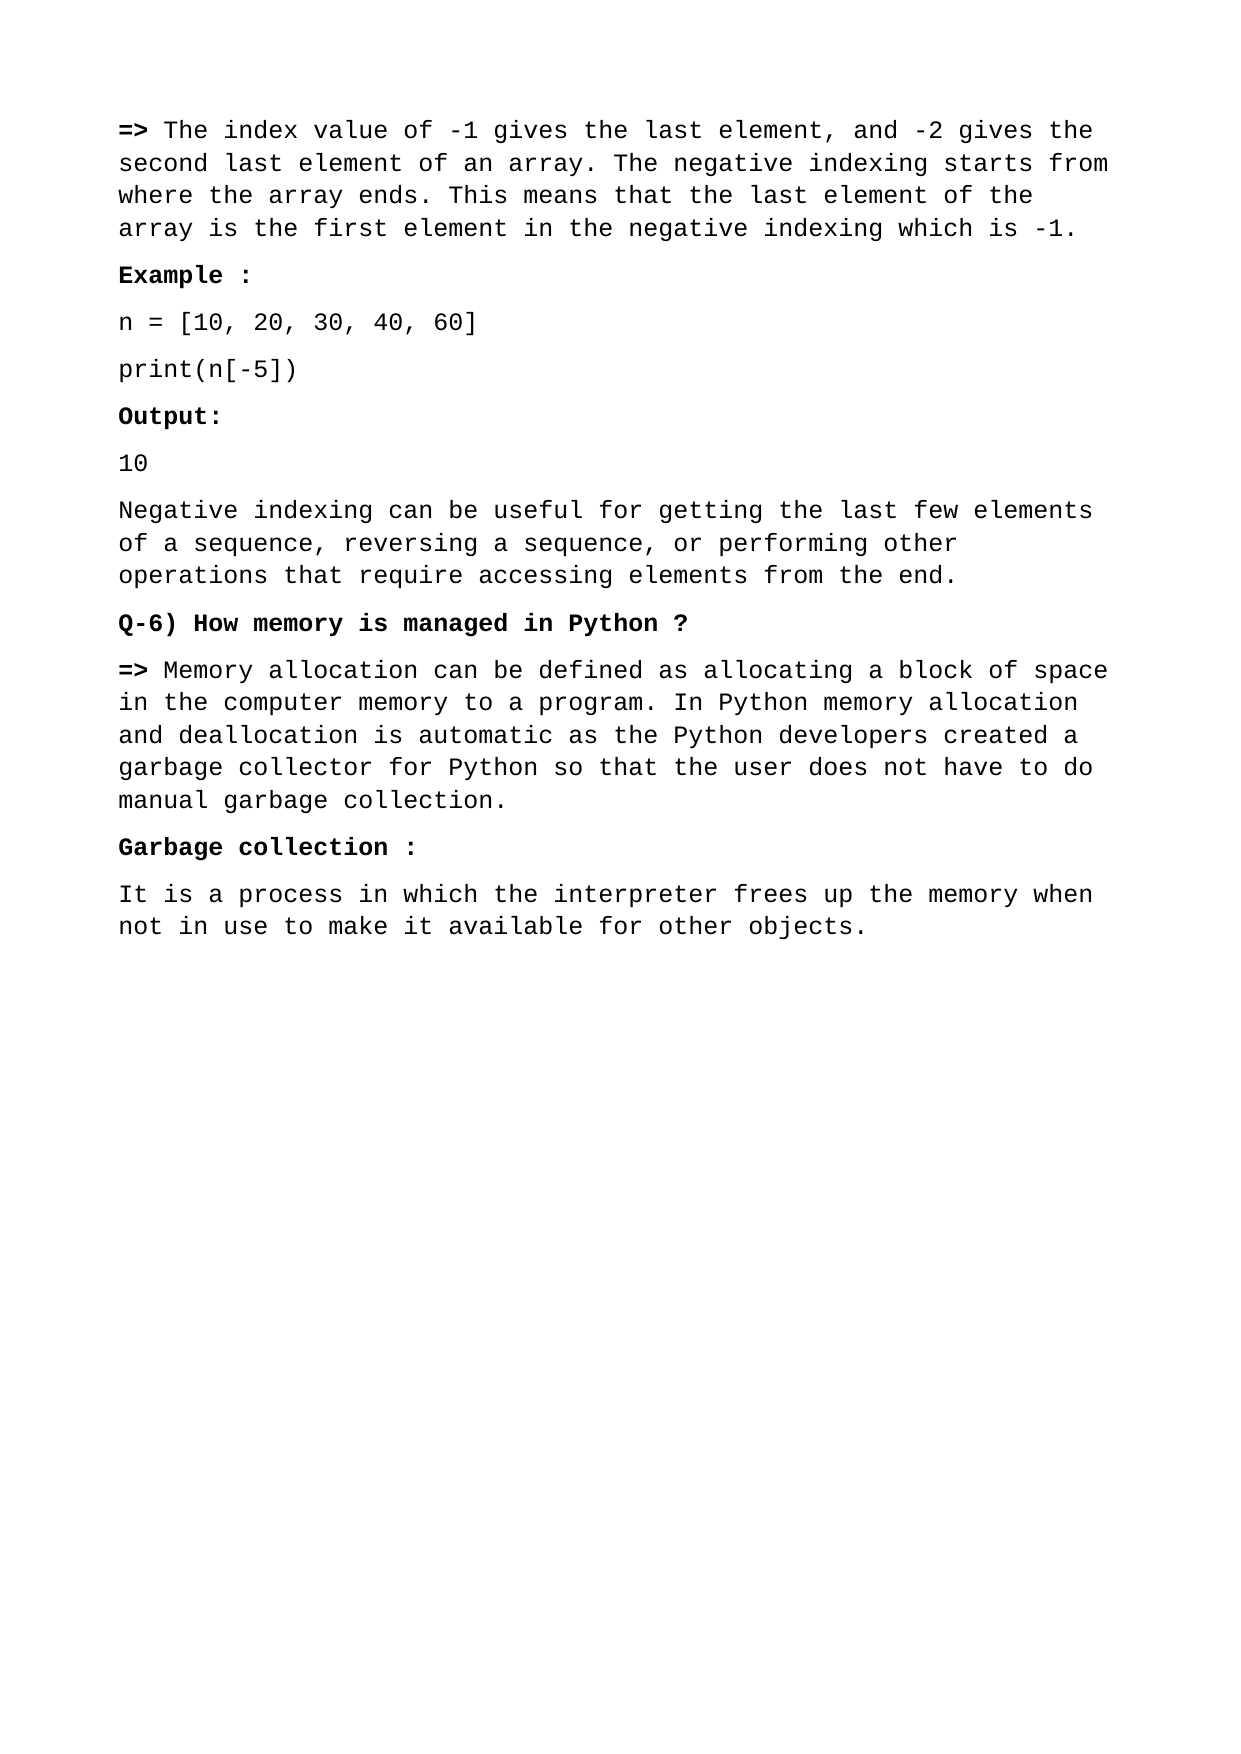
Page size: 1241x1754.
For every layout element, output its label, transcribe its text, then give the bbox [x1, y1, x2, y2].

text n = [10, 20, 30, 40, 60] [118, 310, 1122, 338]
text 10 [118, 451, 1122, 479]
text Negative indexing can be useful for getting the last few elements of a sequence, reversing a sequence, or performing other operations that require accessing elements from the end. [118, 498, 1122, 591]
text => The index value of -1 gives the last element, and -2 gives the second last element of an array. The negative indexing starts from where the array ends. This means that the last element of the array is the first element in the negative indexing which is -1. [118, 118, 1122, 244]
text Q-6) How memory is managed in Python ? [118, 610, 1122, 638]
text Example : [118, 263, 1122, 291]
text Garbage collection : [118, 834, 1122, 863]
text It is a process in which the interpreter frees up the memory when not in use to make it available for other objects. [118, 881, 1122, 942]
text print(n[-5]) [118, 357, 1122, 385]
text Output: [118, 404, 1122, 432]
text => Memory allocation can be defined as allocating a block of space in the computer memory to a program. In Python memory allocation and deallocation is automatic as the Python developers created a garbage collector for Python so that the user does not have to do manual garbage collection. [118, 657, 1122, 816]
